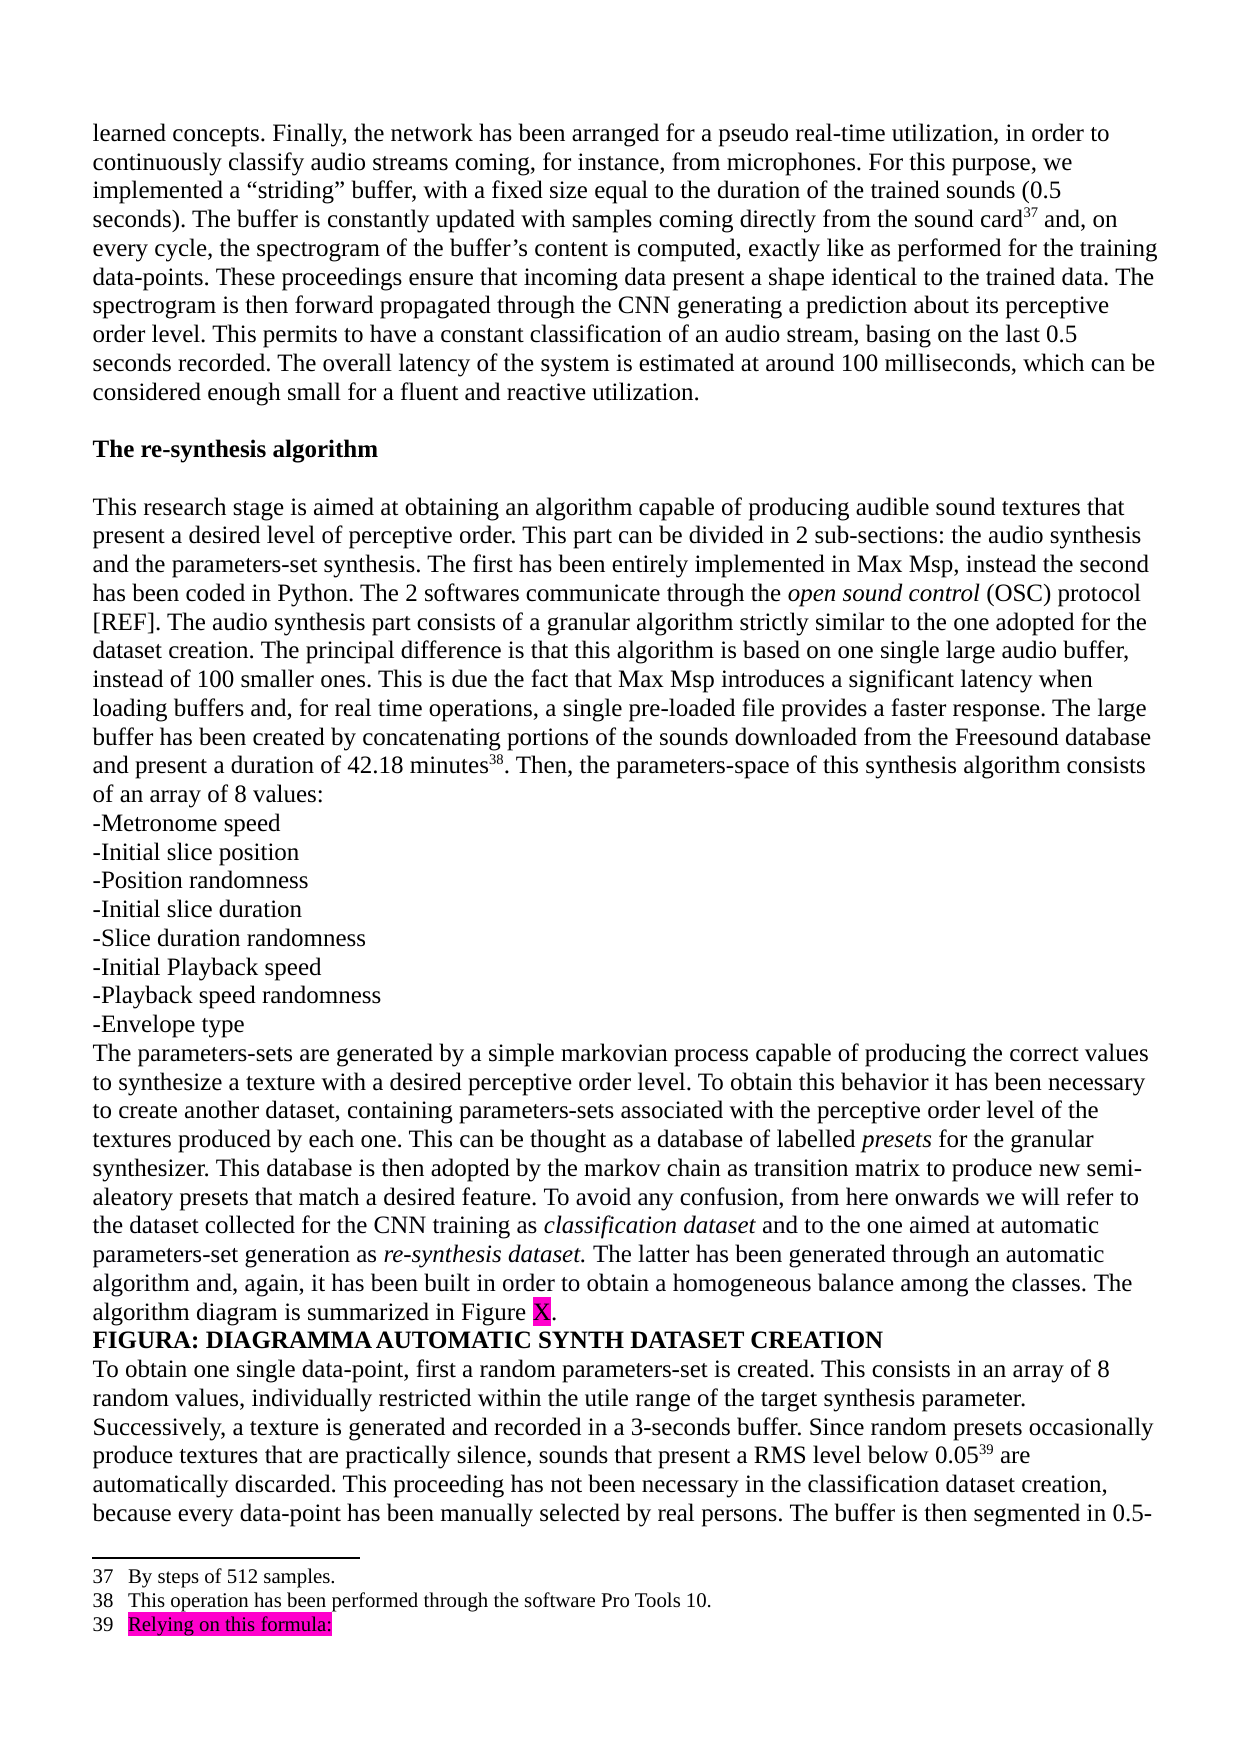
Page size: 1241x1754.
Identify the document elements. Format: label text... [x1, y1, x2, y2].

text The parameters-sets are generated by a simple markovian process capable of producing the correct values to synthesize a texture with a desired perceptive order level. To obtain this behavior it has been necessary to create another dataset, containing parameters-sets associated with the perceptive order level of the textures produced by each one. This can be thought as a database of labelled presets for the granular synthesizer. This database is then adopted by the markov chain as transition matrix to produce new semi-aleatory presets that match a desired feature. To avoid any confusion, from here onwards we will refer to the dataset collected for the CNN training as classification dataset and to the one aimed at automatic parameters-set generation as re-synthesis dataset. The latter has been generated through an automatic algorithm and, again, it has been built in order to obtain a homogeneous balance among the classes. The algorithm diagram is summarized in Figure X. [92, 1038, 1160, 1326]
text -Initial slice duration [92, 894, 1160, 923]
text FIGURA: DIAGRAMMA AUTOMATIC SYNTH DATASET CREATION [92, 1326, 1160, 1354]
text learned concepts. Finally, the network has been arranged for a pseudo real-time utilization, in order to continuously classify audio streams coming, for instance, from microphones. For this purpose, we implemented a “striding” buffer, with a fixed size equal to the duration of the trained sounds (0.5 seconds). The buffer is constantly updated with samples coming directly from the sound card and, on every cycle, the spectrogram of the buffer’s content is computed, exactly like as performed for the training data-points. These proceedings ensure that incoming data present a shape identical to the trained data. The spectrogram is then forward propagated through the CNN generating a prediction about its perceptive order level. This permits to have a constant classification of an audio stream, basing on the last 0.5 seconds recorded. The overall latency of the system is estimated at around 100 milliseconds, which can be considered enough small for a fluent and reactive utilization. [92, 118, 1160, 406]
text -Slice duration randomness [92, 923, 1160, 952]
text This operation has been performed through the software Pro Tools 10. [92, 1588, 1160, 1612]
text -Metronome speed [92, 808, 1160, 837]
text Relying on this formula: [92, 1612, 1160, 1636]
text -Playback speed randomness [92, 981, 1160, 1009]
text This research stage is aimed at obtaining an algorithm capable of producing audible sound textures that present a desired level of perceptive order. This part can be divided in 2 sub-sections: the audio synthesis and the parameters-set synthesis. The first has been entirely implemented in Max Msp, instead the second has been coded in Python. The 2 softwares communicate through the open sound control (OSC) protocol [REF]. The audio synthesis part consists of a granular algorithm strictly similar to the one adopted for the dataset creation. The principal difference is that this algorithm is based on one single large audio buffer, instead of 100 smaller ones. This is due the fact that Max Msp introduces a significant latency when loading buffers and, for real time operations, a single pre-loaded file provides a faster response. The large buffer has been created by concatenating portions of the sounds downloaded from the Freesound database and present a duration of 42.18 minutes. Then, the parameters-space of this synthesis algorithm consists of an array of 8 values: [92, 492, 1160, 808]
text To obtain one single data-point, first a random parameters-set is created. This consists in an array of 8 random values, individually restricted within the utile range of the target synthesis parameter. Successively, a texture is generated and recorded in a 3-seconds buffer. Since random presets occasionally produce textures that are practically silence, sounds that present a RMS level below 0.05 are automatically discarded. This proceeding has not been necessary in the classification dataset creation, because every data-point has been manually selected by real persons. The buffer is then segmented in 0.5- [92, 1354, 1160, 1527]
text -Position randomness [92, 866, 1160, 894]
text By steps of 512 samples. [92, 1564, 1160, 1588]
text -Initial Playback speed [92, 952, 1160, 981]
text -Envelope type [92, 1009, 1160, 1038]
text -Initial slice position [92, 837, 1160, 866]
text The re-synthesis algorithm [92, 434, 1160, 463]
